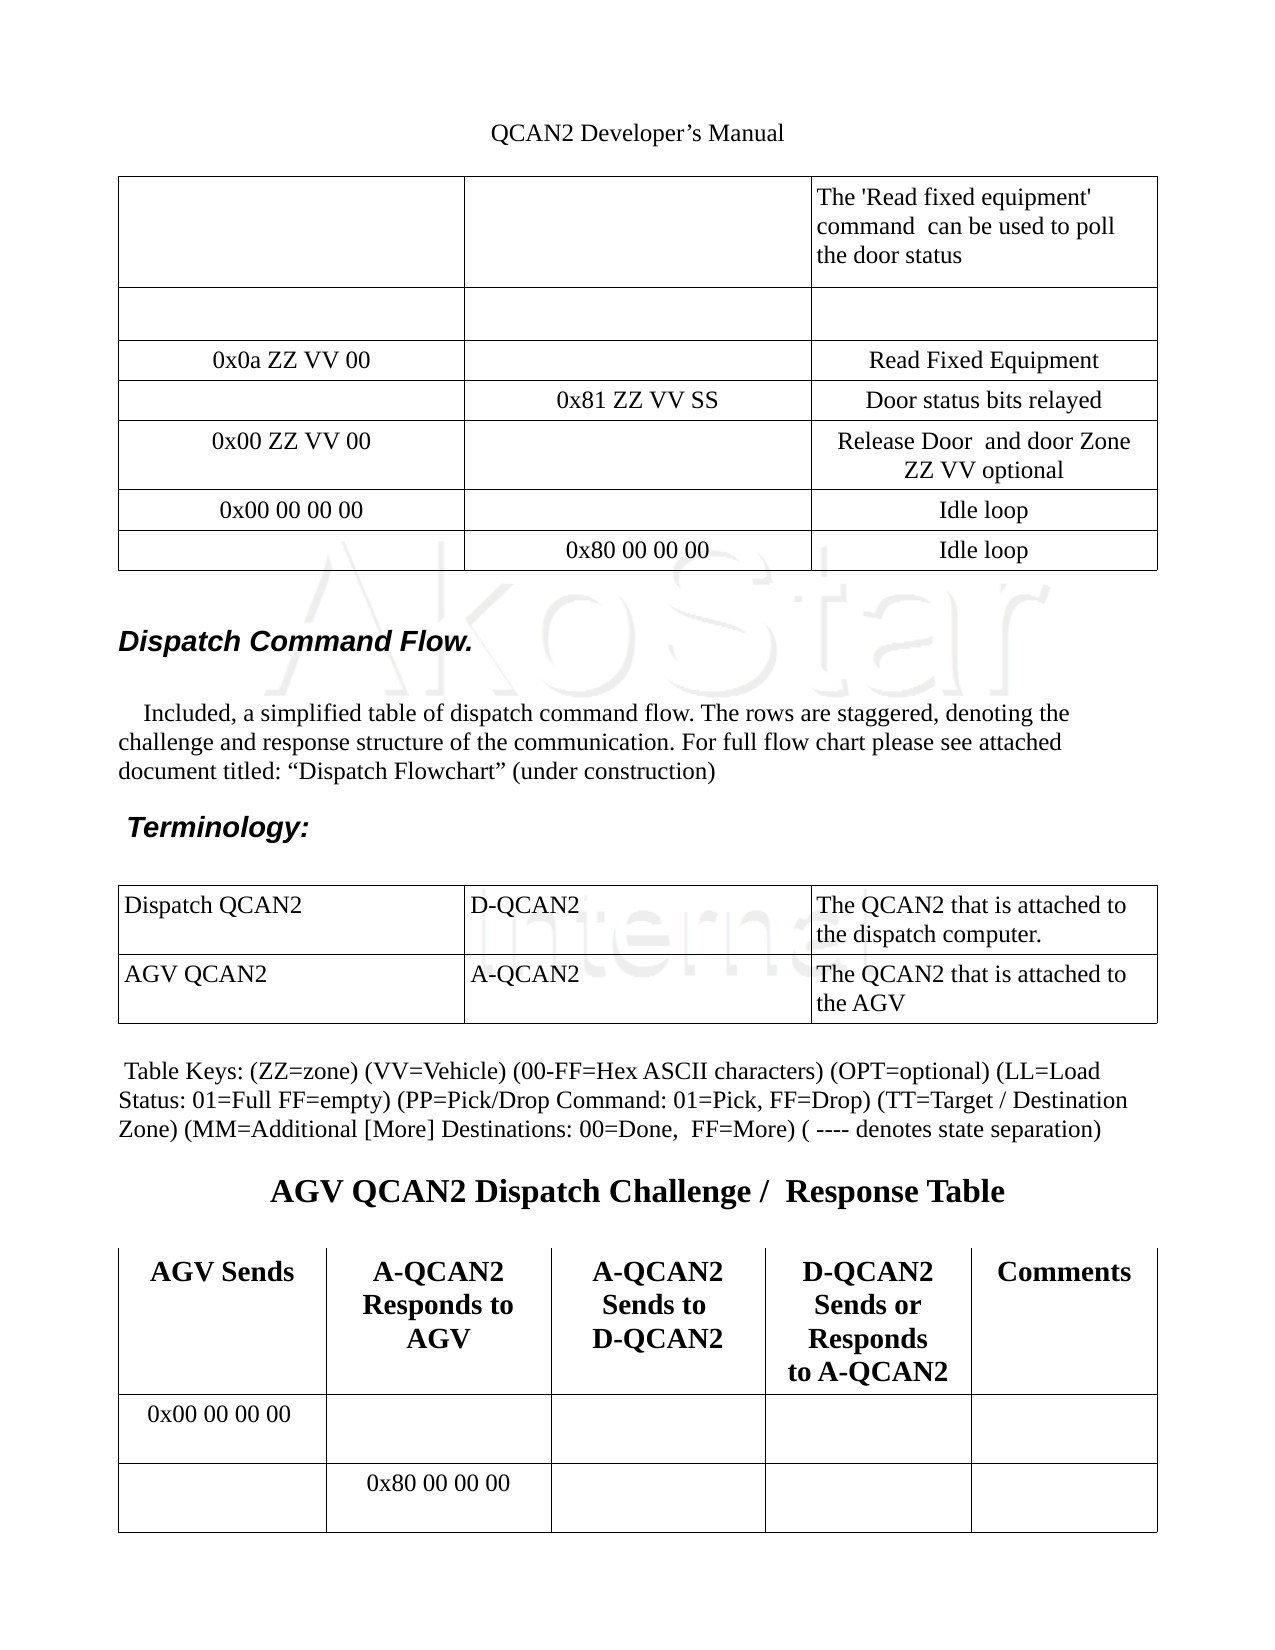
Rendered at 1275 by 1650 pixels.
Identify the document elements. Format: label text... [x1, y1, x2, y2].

table_cell [465, 177, 811, 287]
table_cell 0x0a ZZ VV 00 [119, 341, 464, 380]
table_cell Idle loop [812, 490, 1157, 529]
picture [237, 843, 1038, 885]
table_cell [119, 177, 464, 287]
table_header D-QCAN2 [465, 886, 811, 953]
table_cell [119, 531, 464, 570]
text Table Keys: (ZZ=zone) (VV=Vehicle) (00-FF=Hex ASCII characters) (OPT=optional) (LL=Load Status: 01=Full FF=empty) (PP=Pick/Drop Command: 01=Pick, FF=Drop) (TT=Target / Destination Zone) (MM=Additional [More] Destinations: 00=Done, FF=More) ( ---- denotes state separation) [118, 1056, 1157, 1142]
picture [237, 785, 1038, 810]
table_header D-QCAN2 Sends or Responds to A-QCAN2 [766, 1248, 971, 1393]
picture [237, 657, 1038, 698]
table_cell 0x81 ZZ VV SS [465, 381, 811, 420]
subtitle Dispatch Command Flow. [118, 624, 1157, 657]
picture [237, 1209, 1038, 1225]
table_cell [812, 288, 1157, 339]
table_cell [465, 288, 811, 339]
table_header Comments [972, 1248, 1157, 1393]
table_header A-QCAN2 Responds to AGV [327, 1248, 551, 1393]
table_cell 0x00 ZZ VV 00 [119, 421, 464, 489]
table_cell Release Door and door Zone ZZ VV optional [812, 421, 1157, 489]
picture [237, 1024, 1038, 1056]
table_cell [552, 1464, 765, 1532]
table_cell [465, 341, 811, 380]
table_cell [766, 1395, 971, 1463]
picture [237, 1142, 1038, 1171]
table_cell A-QCAN2 [465, 955, 811, 1023]
table_header A-QCAN2 Sends to D-QCAN2 [552, 1248, 765, 1393]
table_cell [119, 288, 464, 339]
table_header AGV Sends [119, 1248, 326, 1393]
table_cell [327, 1395, 551, 1463]
text Included, a simplified table of dispatch command flow. The rows are staggered, denoting the challenge and response structure of the communication. For full flow chart please see attached document titled: “Dispatch Flowchart” (under construction) [118, 698, 1157, 785]
text AGV QCAN2 Dispatch Challenge / Response Table [118, 1171, 1157, 1209]
picture [237, 571, 1038, 624]
table_header The QCAN2 that is attached to the dispatch computer. [812, 886, 1157, 953]
table_cell 0x80 00 00 00 [465, 531, 811, 570]
table_cell Idle loop [812, 531, 1157, 570]
table_header Dispatch QCAN2 [119, 886, 464, 953]
table_cell AGV QCAN2 [119, 955, 464, 1023]
table_cell [465, 421, 811, 489]
table_cell Read Fixed Equipment [812, 341, 1157, 380]
table_cell Door status bits relayed [812, 381, 1157, 420]
table_cell [972, 1464, 1157, 1532]
table_cell 0x00 00 00 00 [119, 1395, 326, 1463]
table_cell [119, 381, 464, 420]
table_cell The 'Read fixed equipment' command can be used to poll the door status [812, 177, 1157, 287]
table_cell 0x00 00 00 00 [119, 490, 464, 529]
subtitle Terminology: [118, 810, 1157, 843]
table_cell 0x80 00 00 00 [327, 1464, 551, 1532]
table_cell [972, 1395, 1157, 1463]
table_cell [119, 1464, 326, 1532]
table_cell The QCAN2 that is attached to the AGV [812, 955, 1157, 1023]
table_cell [465, 490, 811, 529]
table_cell [766, 1464, 971, 1532]
table_cell [552, 1395, 765, 1463]
